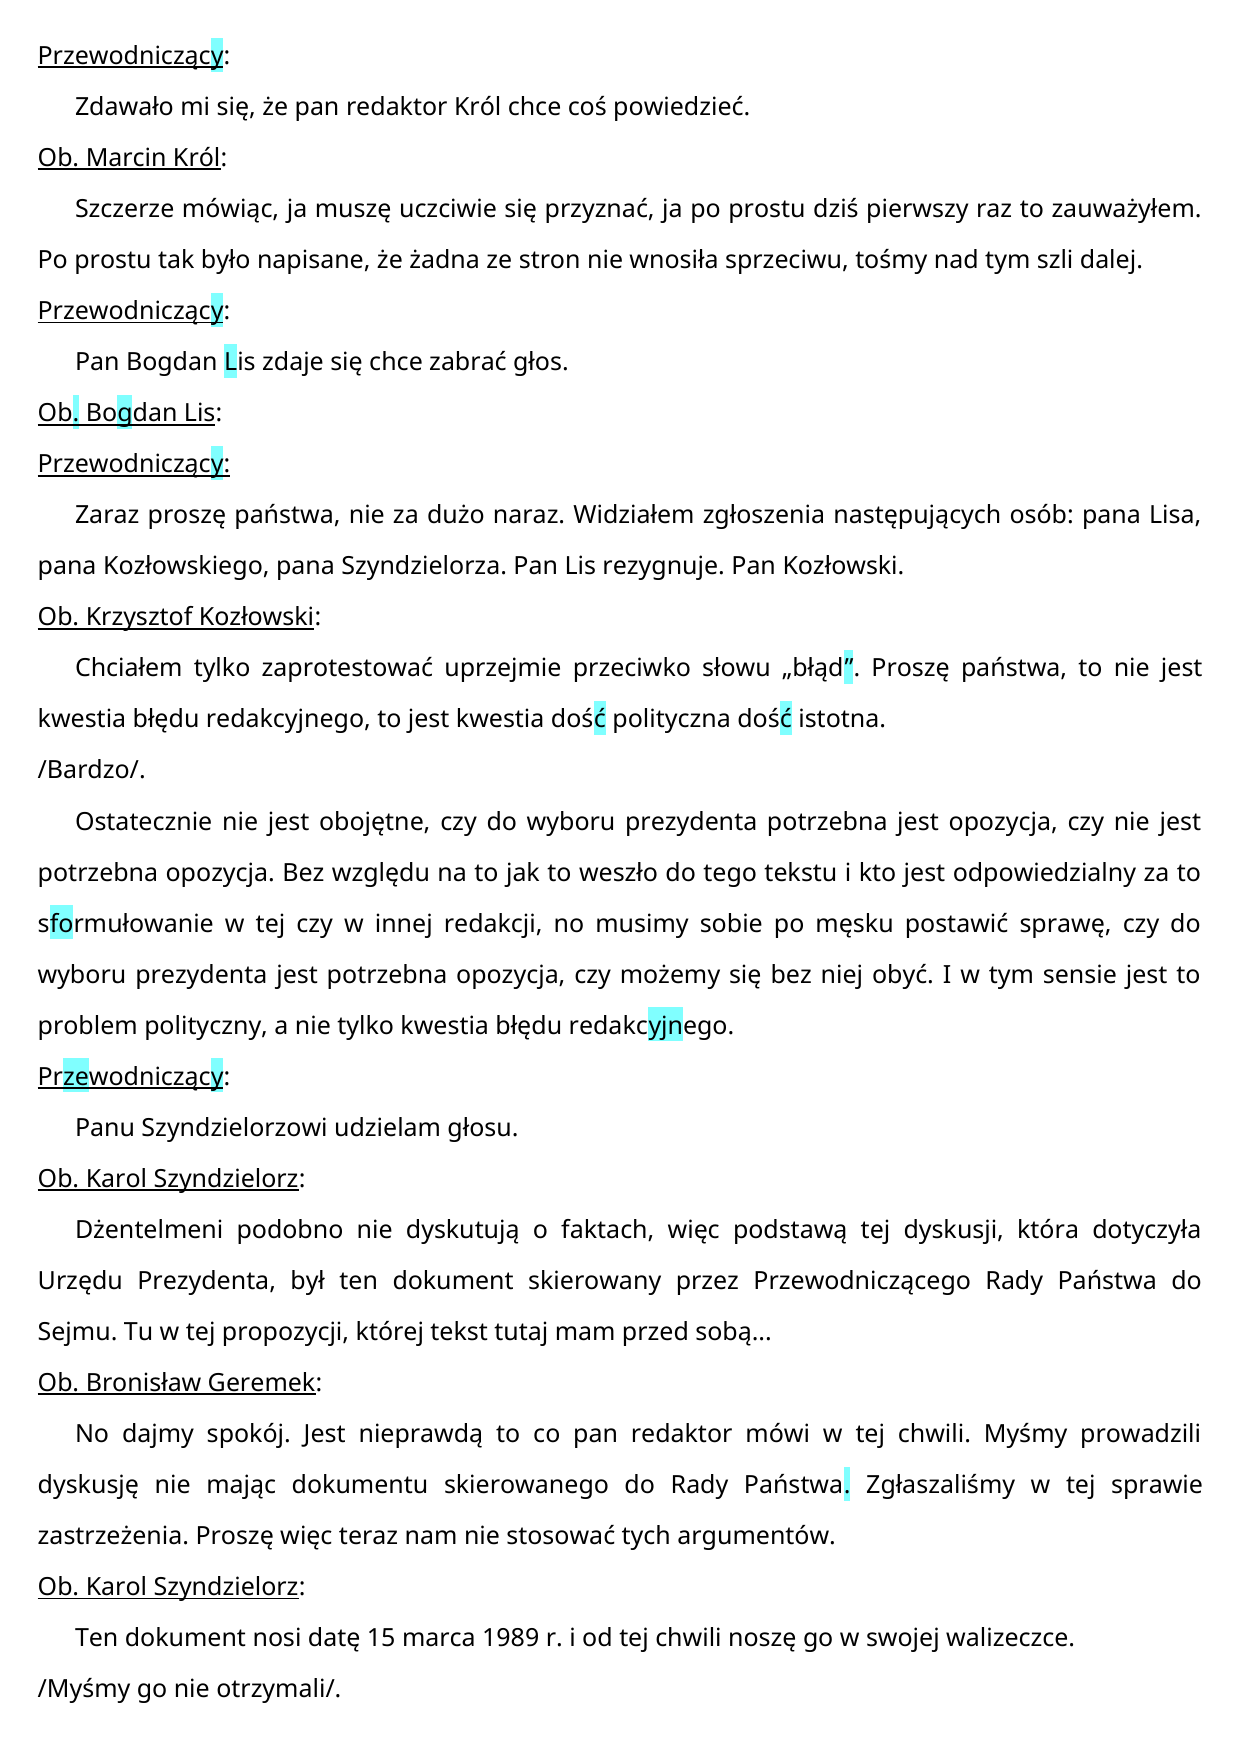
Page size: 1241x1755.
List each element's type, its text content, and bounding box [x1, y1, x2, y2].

text Ob. Bogdan Lis: [37, 395, 1203, 429]
text Ob. Marcin Król: [37, 139, 1203, 174]
text Ostatecznie nie jest obojętne, czy do wyboru prezydenta potrzebna jest opozycja, czy nie jest potrzebna opozycja. Bez względu na to jak to weszło do tego tekstu i kto jest odpowiedzialny za to sformułowanie w tej czy w innej redakcji, no musimy sobie po męsku postawić sprawę, czy do wyboru prezydenta jest potrzebna opozycja, czy możemy się bez niej obyć. I w tym sensie jest to problem polityczny, a nie tylko kwestia błędu redakcyjnego. [37, 803, 1203, 1041]
text Ob. Karol Szyndzielorz: [37, 1569, 1203, 1603]
text Panu Szyndzielorzowi udzielam głosu. [37, 1109, 1203, 1143]
text Zaraz proszę państwa, nie za dużo naraz. Widziałem zgłoszenia następujących osób: pana Lisa, pana Kozłowskiego, pana Szyndzielorza. Pan Lis rezygnuje. Pan Kozłowski. [37, 497, 1203, 582]
text Ob. Bronisław Geremek: [37, 1364, 1203, 1399]
text Pan Bogdan Lis zdaje się chce zabrać głos. [37, 344, 1203, 378]
text /Bardzo/. [37, 752, 1203, 786]
text Przewodniczący: [37, 446, 1203, 480]
text Przewodniczący: [37, 37, 1203, 72]
text Ob. Karol Szyndzielorz: [37, 1160, 1203, 1194]
text /Myśmy go nie otrzymali/. [37, 1671, 1203, 1705]
text Przewodniczący: [37, 293, 1203, 327]
text Dżentelmeni podobno nie dyskutują o faktach, więc podstawą tej dyskusji, która dotyczyła Urzędu Prezydenta, był ten dokument skierowany przez Przewodniczącego Rady Państwa do Sejmu. Tu w tej propozycji, której tekst tutaj mam przed sobą... [37, 1211, 1203, 1348]
text Chciałem tylko zaprotestować uprzejmie przeciwko słowu „błąd”. Proszę państwa, to nie jest kwestia błędu redakcyjnego, to jest kwestia dość polityczna dość istotna. [37, 650, 1203, 735]
text Ten dokument nosi datę 15 marca 1989 r. i od tej chwili noszę go w swojej walizeczce. [37, 1620, 1203, 1654]
text Przewodniczący: [37, 1058, 1203, 1092]
text Szczerze mówiąc, ja muszę uczciwie się przyznać, ja po prostu dziś pierwszy raz to zauważyłem. Po prostu tak było napisane, że żadna ze stron nie wnosiła sprzeciwu, tośmy nad tym szli dalej. [37, 191, 1203, 276]
text Ob. Krzysztof Kozłowski: [37, 599, 1203, 633]
text No dajmy spokój. Jest nieprawdą to co pan redaktor mówi w tej chwili. Myśmy prowadzili dyskusję nie mając dokumentu skierowanego do Rady Państwa. Zgłaszaliśmy w tej sprawie zastrzeżenia. Proszę więc teraz nam nie stosować tych argumentów. [37, 1416, 1203, 1552]
text Zdawało mi się, że pan redaktor Król chce coś powiedzieć. [37, 88, 1203, 123]
